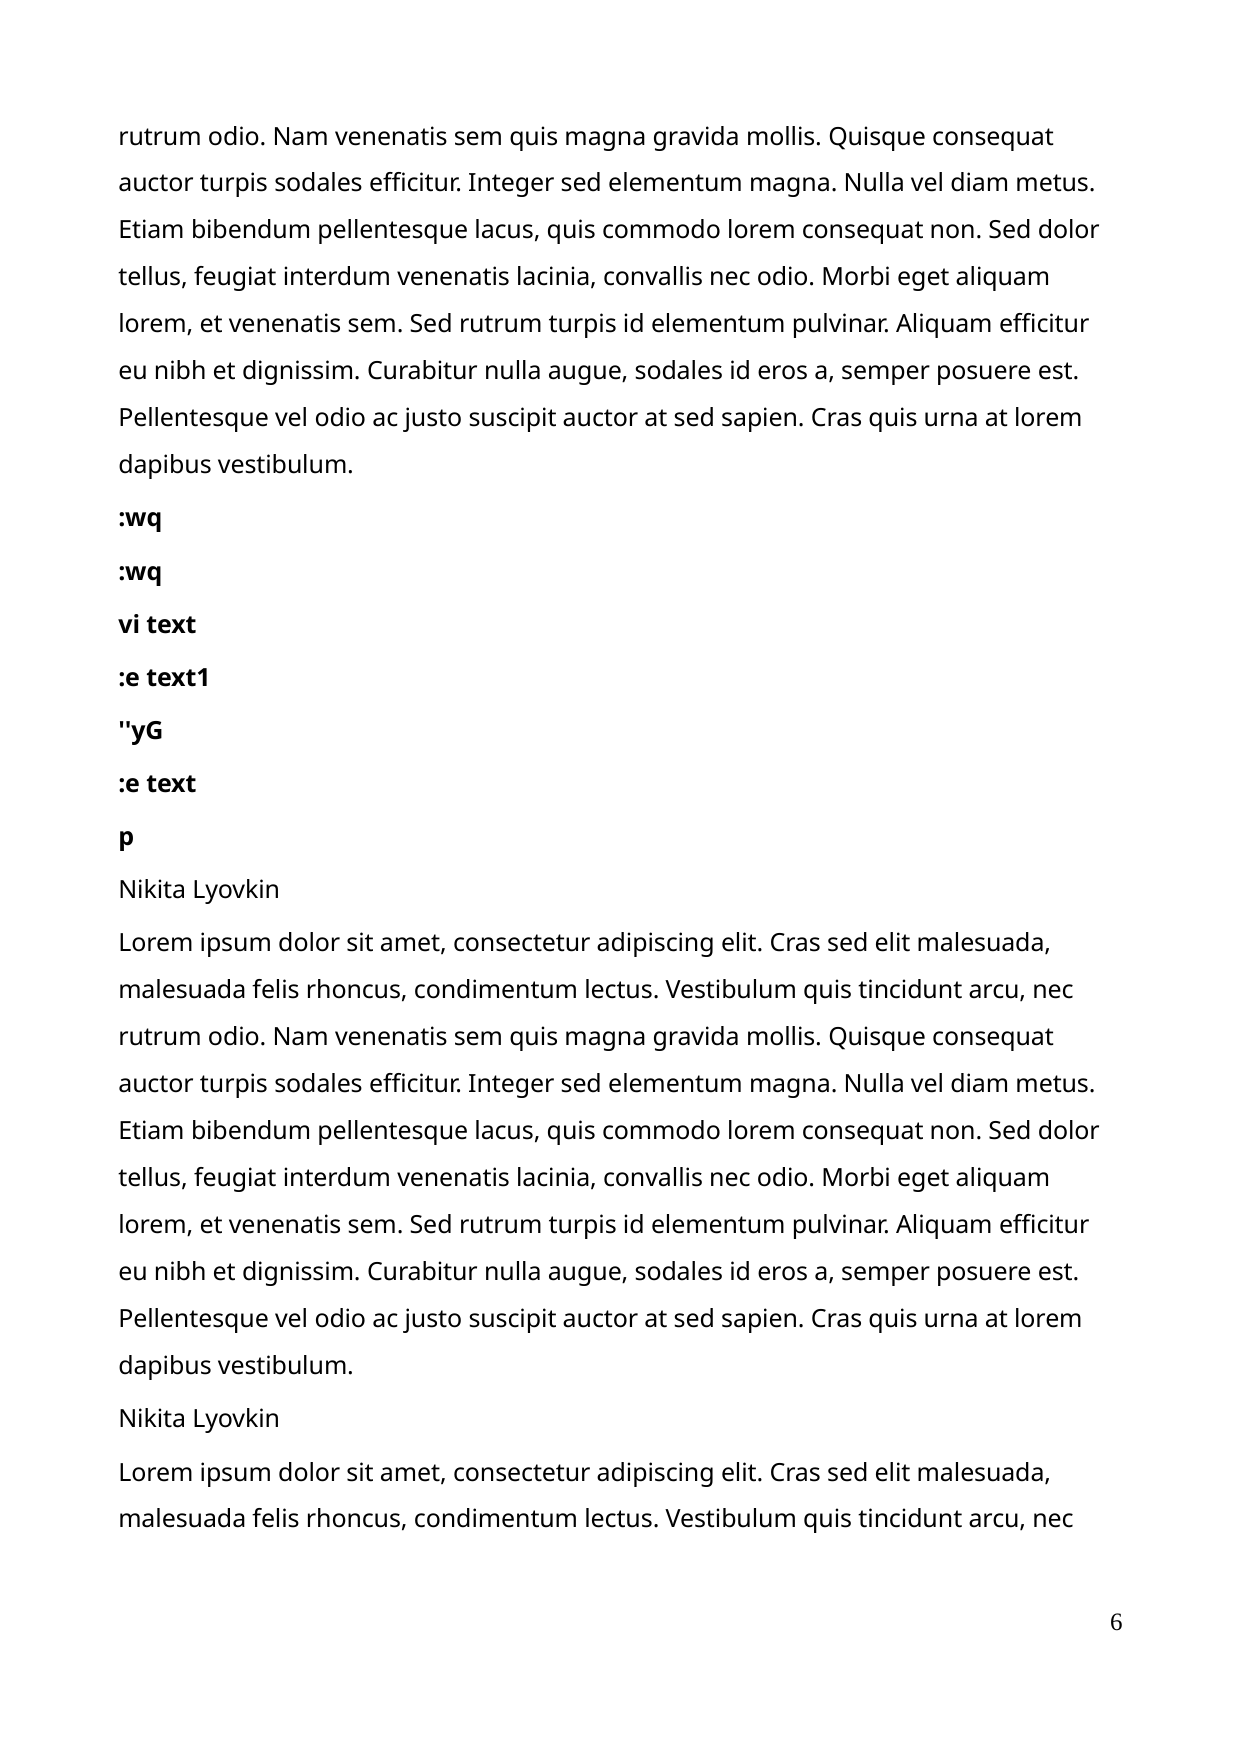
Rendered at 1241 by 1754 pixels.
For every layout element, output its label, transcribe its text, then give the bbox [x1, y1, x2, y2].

list :wq [118, 500, 1122, 534]
list p [118, 819, 1122, 853]
list rutrum odio. Nam venenatis sem quis magna gravida mollis. Quisque consequat auctor turpis sodales efficitur. Integer sed elementum magna. Nulla vel diam metus. Etiam bibendum pellentesque lacus, quis commodo lorem consequat non. Sed dolor tellus, feugiat interdum venenatis lacinia, convallis nec odio. Morbi eget aliquam lorem, et venenatis sem. Sed rutrum turpis id elementum pulvinar. Aliquam efficitur eu nibh et dignissim. Curabitur nulla augue, sodales id eros a, semper posuere est. Pellentesque vel odio ac justo suscipit auctor at sed sapien. Cras quis urna at lorem dapibus vestibulum. [118, 118, 1122, 481]
list :e text [118, 766, 1122, 800]
list ''yG [118, 713, 1122, 747]
list Lorem ipsum dolor sit amet, consectetur adipiscing elit. Cras sed elit malesuada, malesuada felis rhoncus, condimentum lectus. Vestibulum quis tincidunt arcu, nec rutrum odio. Nam venenatis sem quis magna gravida mollis. Quisque consequat auctor turpis sodales efficitur. Integer sed elementum magna. Nulla vel diam metus. Etiam bibendum pellentesque lacus, quis commodo lorem consequat non. Sed dolor tellus, feugiat interdum venenatis lacinia, convallis nec odio. Morbi eget aliquam lorem, et venenatis sem. Sed rutrum turpis id elementum pulvinar. Aliquam efficitur eu nibh et dignissim. Curabitur nulla augue, sodales id eros a, semper posuere est. Pellentesque vel odio ac justo suscipit auctor at sed sapien. Cras quis urna at lorem dapibus vestibulum. [118, 925, 1122, 1382]
list :e text1 [118, 659, 1122, 693]
list Nikita Lyovkin [118, 1401, 1122, 1435]
list vi text [118, 606, 1122, 640]
list Lorem ipsum dolor sit amet, consectetur adipiscing elit. Cras sed elit malesuada, malesuada felis rhoncus, condimentum lectus. Vestibulum quis tincidunt arcu, nec [118, 1454, 1122, 1535]
list :wq [118, 553, 1122, 587]
list Nikita Lyovkin [118, 872, 1122, 906]
